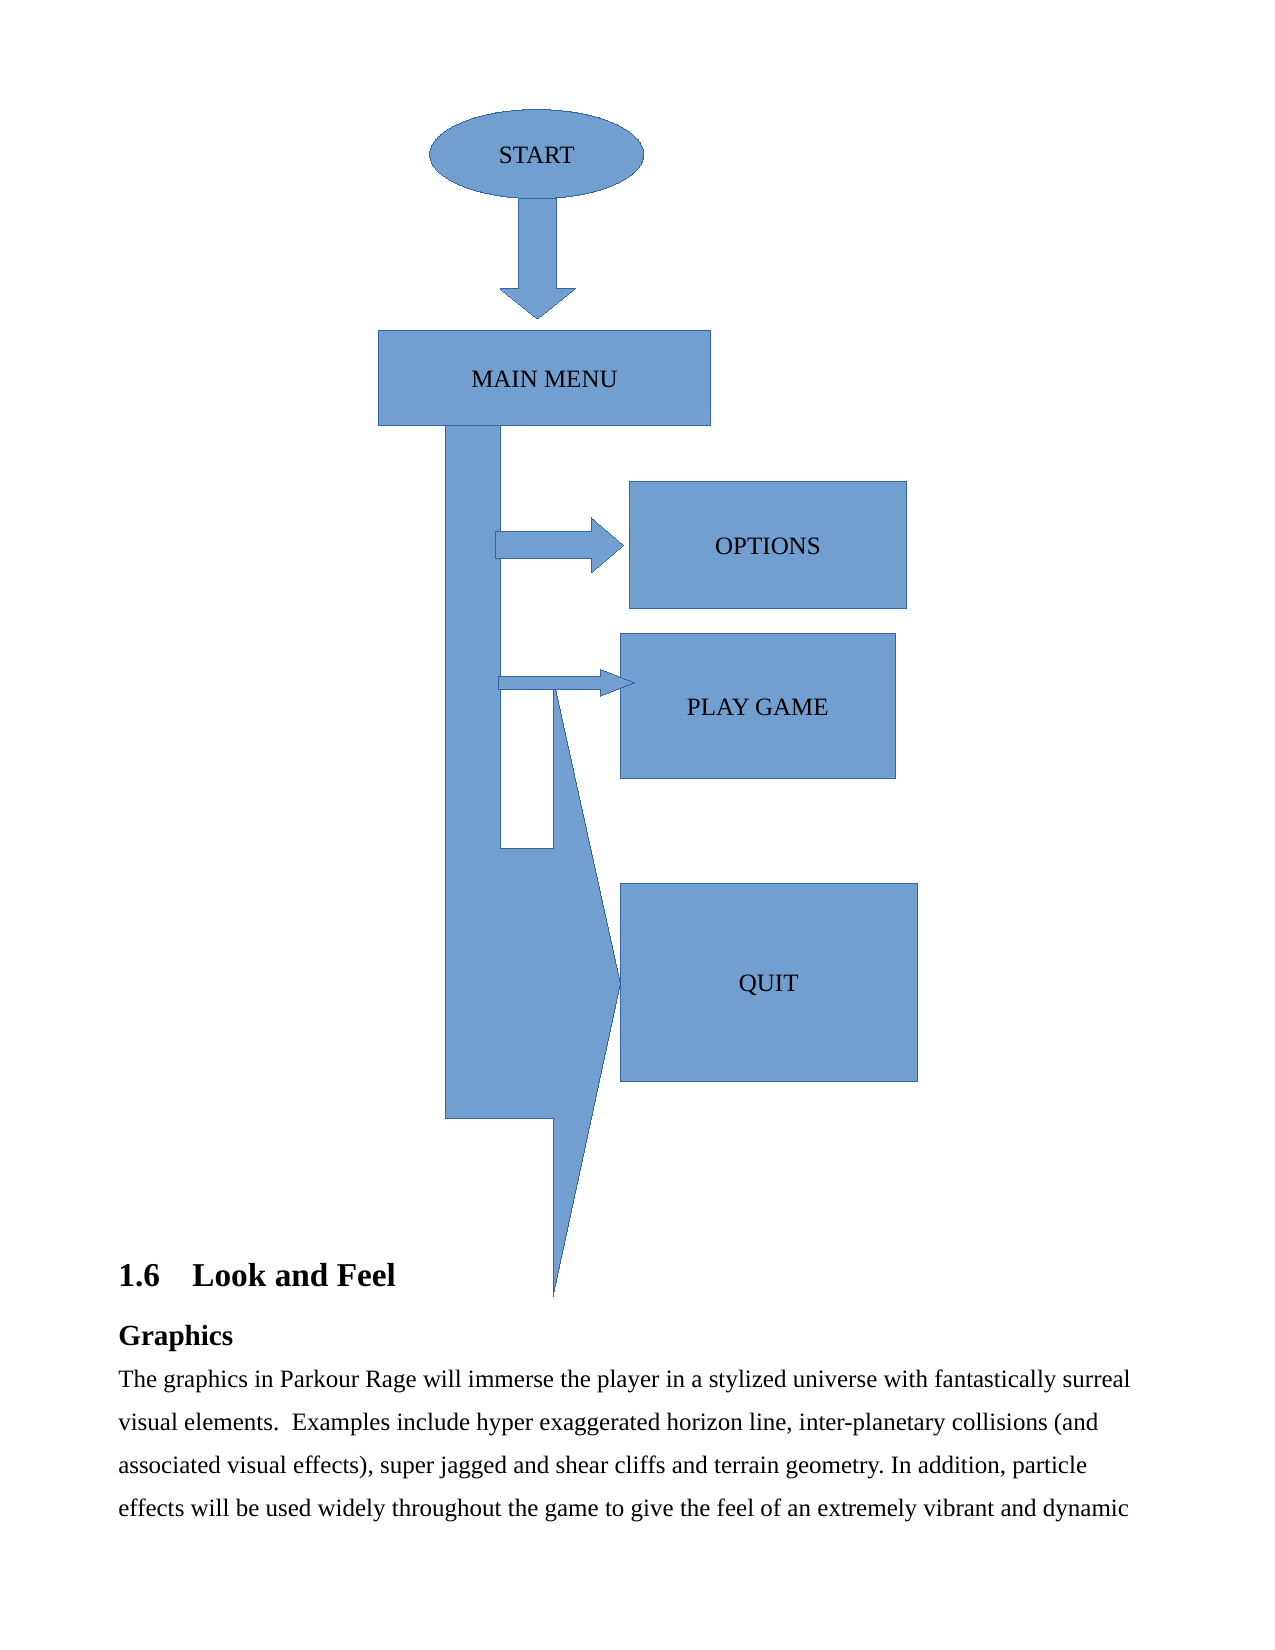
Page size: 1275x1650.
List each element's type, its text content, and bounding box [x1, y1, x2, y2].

text The graphics in Parkour Rage will immerse the player in a stylized universe with fantastically surreal visual elements. Examples include hyper exaggerated horizon line, inter-planetary collisions (and associated visual effects), super jagged and shear cliffs and terrain geometry. In addition, particle effects will be used widely throughout the game to give the feel of an extremely vibrant and dynamic [118, 1364, 1157, 1522]
text Graphics [118, 1318, 1157, 1352]
text 1.6 Look and Feel [118, 1255, 553, 1293]
text [554, 1255, 1157, 1293]
